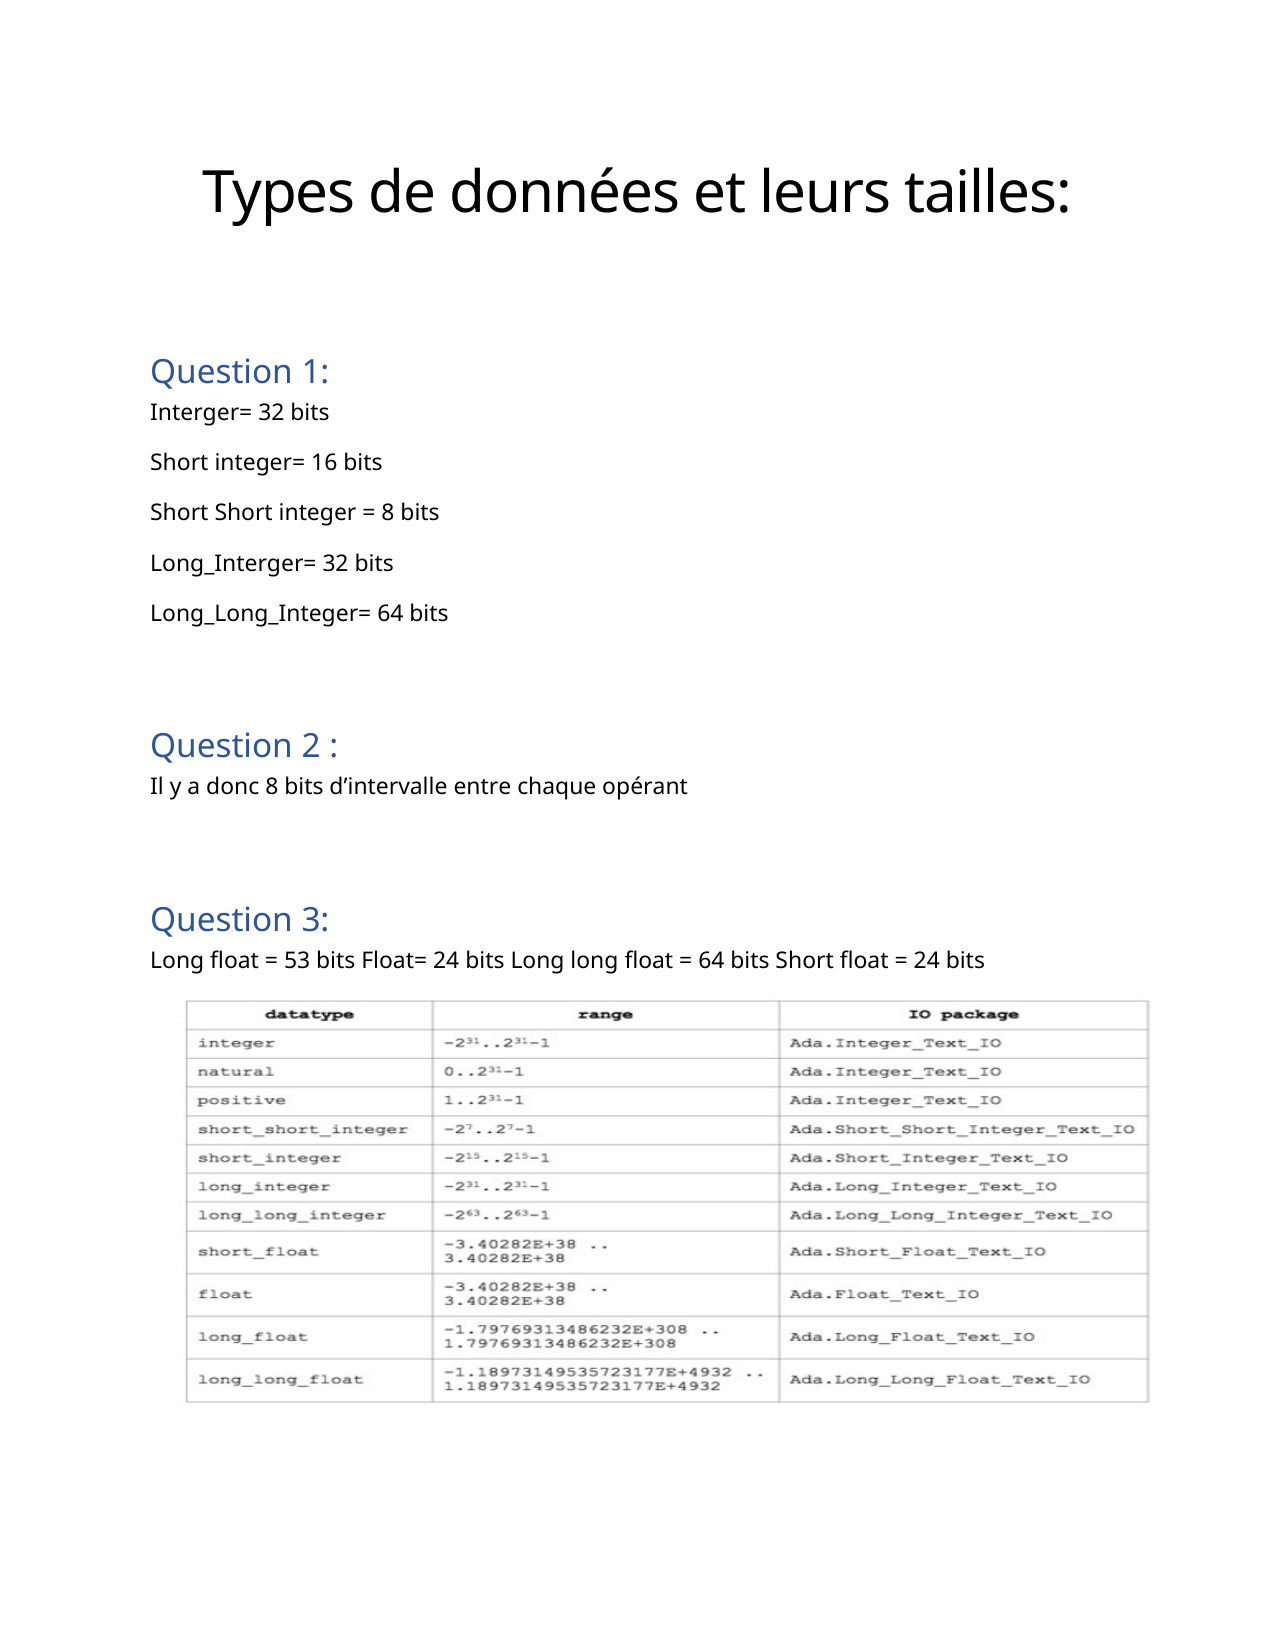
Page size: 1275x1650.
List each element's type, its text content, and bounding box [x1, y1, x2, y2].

text Interger= 32 bits [150, 396, 1125, 427]
text Long float = 53 bits Float= 24 bits Long long float = 64 bits Short float = 24 bits [150, 944, 1125, 977]
text Il y a donc 8 bits d’intervalle entre chaque opérant [150, 770, 1125, 802]
text Short integer= 16 bits [150, 446, 1125, 477]
text Short Short integer = 8 bits [150, 496, 1125, 528]
subtitle Question 3: [150, 896, 1125, 941]
subtitle Question 1: [150, 348, 1125, 393]
text Types de données et leurs tailles: [150, 150, 1125, 229]
subtitle Question 2 : [150, 722, 1125, 767]
text Long_Long_Integer= 64 bits [150, 597, 1125, 628]
text Long_Interger= 32 bits [150, 546, 1125, 578]
